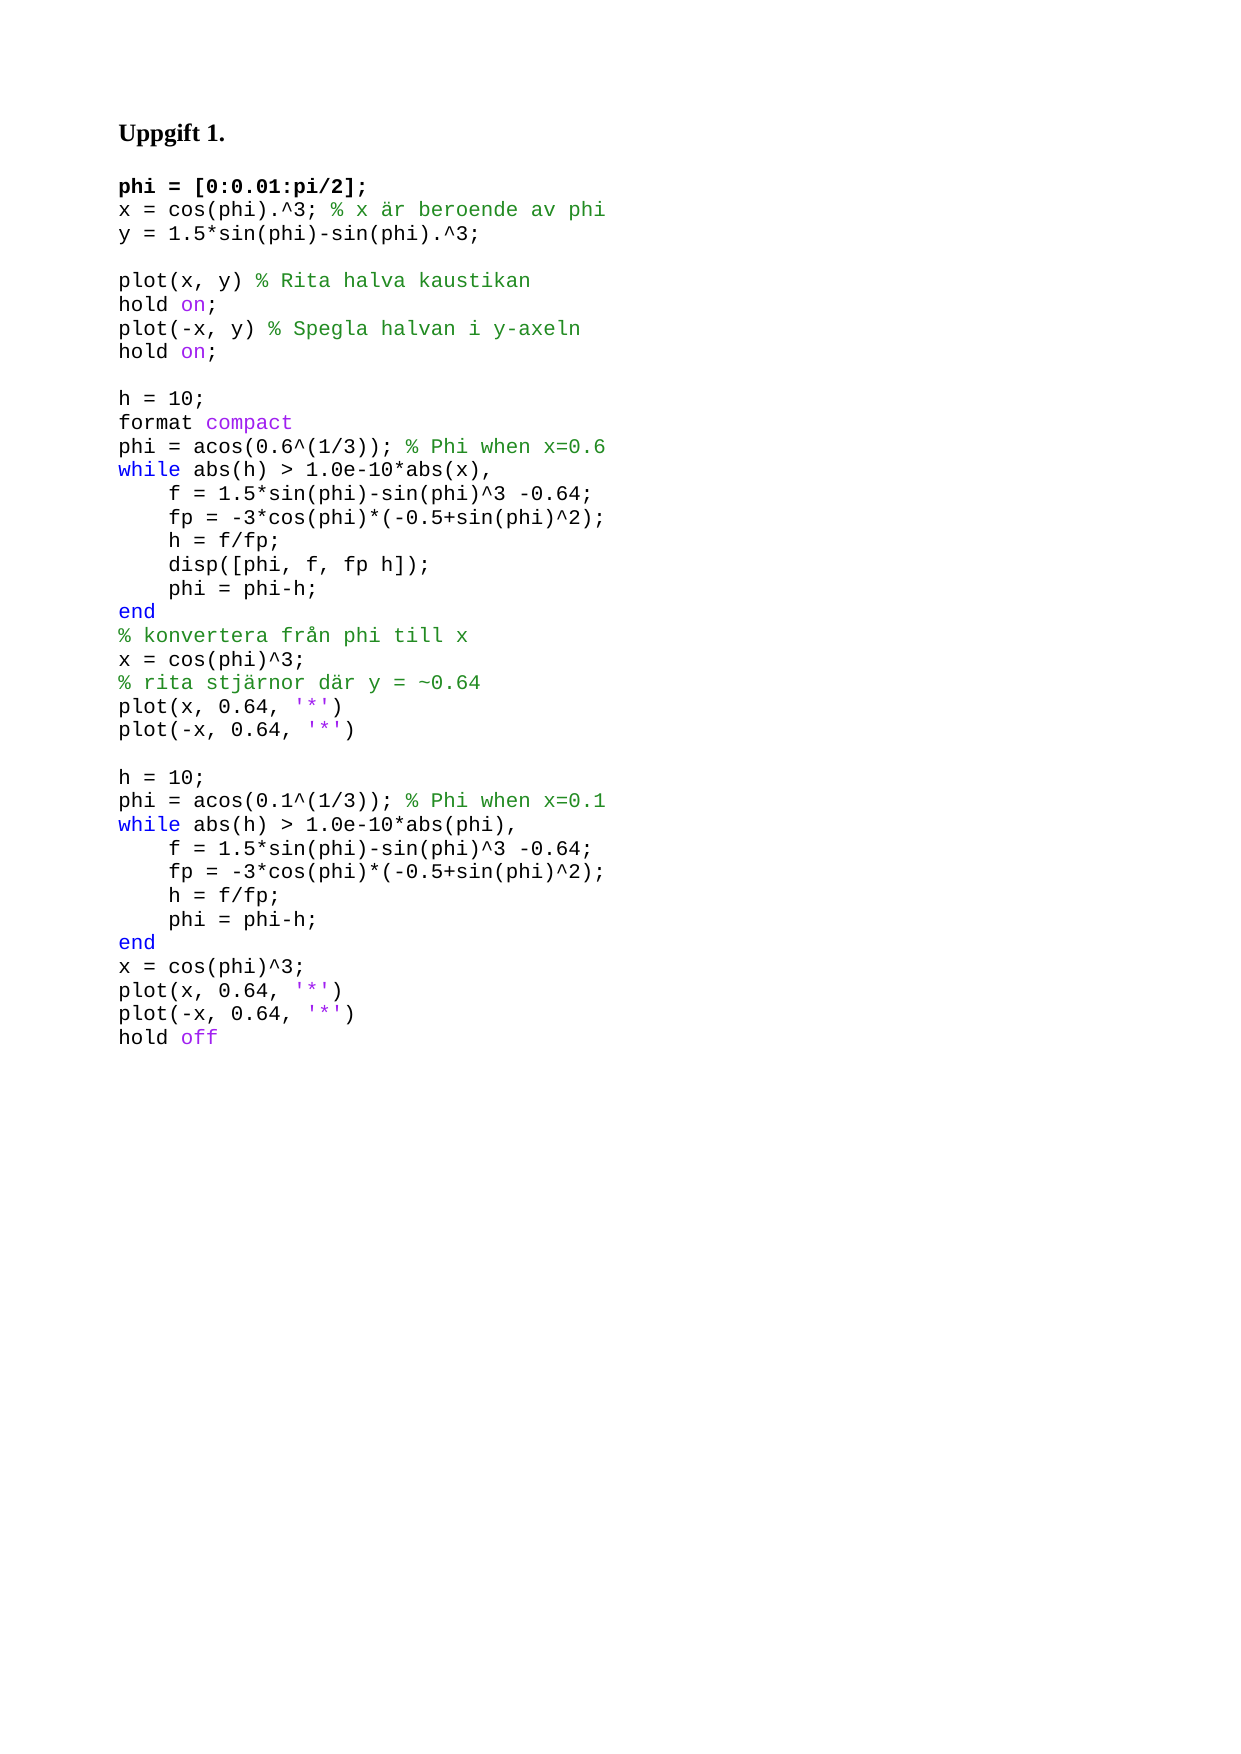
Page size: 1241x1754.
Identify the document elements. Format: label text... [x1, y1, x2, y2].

text while abs(h) > 1.0e-10*abs(x), [118, 459, 1122, 483]
text plot(-x, y) % Spegla halvan i y-axeln [118, 317, 1122, 341]
text phi = phi-h; [118, 909, 1122, 932]
text % rita stjärnor där y = ~0.64 [118, 672, 1122, 696]
text disp([phi, f, fp h]); [118, 554, 1122, 578]
text fp = -3*cos(phi)*(-0.5+sin(phi)^2); [118, 507, 1122, 530]
text phi = [0:0.01:pi/2]; [118, 176, 1122, 199]
text f = 1.5*sin(phi)-sin(phi)^3 -0.64; [118, 838, 1122, 861]
text h = f/fp; [118, 530, 1122, 554]
text end [118, 601, 1122, 625]
text phi = acos(0.6^(1/3)); % Phi when x=0.6 [118, 436, 1122, 459]
text plot(-x, 0.64, '*') [118, 719, 1122, 743]
text y = 1.5*sin(phi)-sin(phi).^3; [118, 223, 1122, 247]
text while abs(h) > 1.0e-10*abs(phi), [118, 814, 1122, 838]
text plot(x, 0.64, '*') [118, 979, 1122, 1003]
text Uppgift 1. [118, 118, 1122, 147]
text end [118, 932, 1122, 956]
text hold on; [118, 294, 1122, 317]
text plot(x, 0.64, '*') [118, 696, 1122, 719]
text x = cos(phi).^3; % x är beroende av phi [118, 199, 1122, 223]
text plot(x, y) % Rita halva kaustikan [118, 270, 1122, 294]
text format compact [118, 412, 1122, 436]
text h = 10; [118, 767, 1122, 790]
text x = cos(phi)^3; [118, 648, 1122, 672]
text phi = phi-h; [118, 578, 1122, 601]
text hold off [118, 1027, 1122, 1051]
text plot(-x, 0.64, '*') [118, 1003, 1122, 1027]
text x = cos(phi)^3; [118, 956, 1122, 979]
text phi = acos(0.1^(1/3)); % Phi when x=0.1 [118, 790, 1122, 814]
text fp = -3*cos(phi)*(-0.5+sin(phi)^2); [118, 861, 1122, 885]
text hold on; [118, 341, 1122, 365]
text h = 10; [118, 388, 1122, 412]
text h = f/fp; [118, 885, 1122, 909]
text % konvertera från phi till x [118, 625, 1122, 648]
text f = 1.5*sin(phi)-sin(phi)^3 -0.64; [118, 483, 1122, 507]
